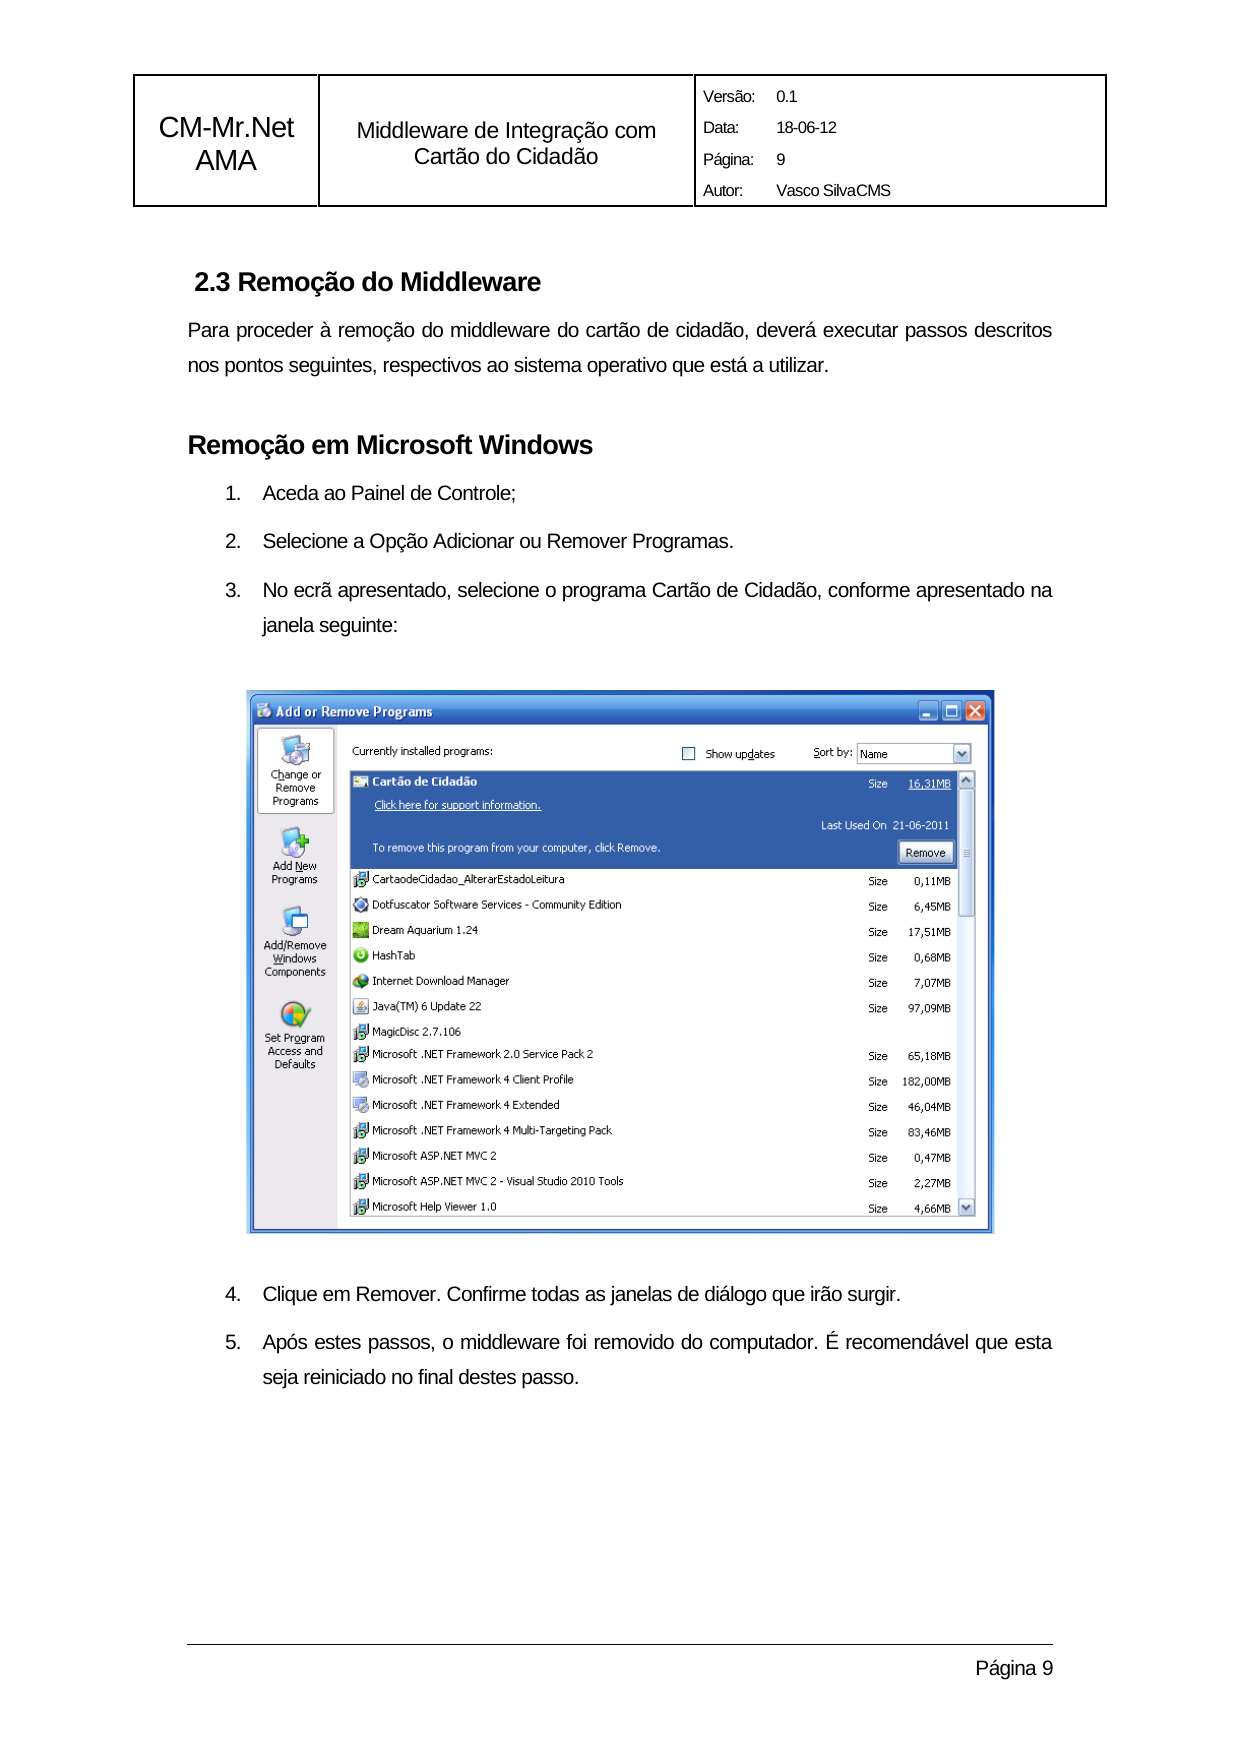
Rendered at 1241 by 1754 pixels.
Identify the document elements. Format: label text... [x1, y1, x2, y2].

subtitle Remoção em Microsoft Windows [187, 430, 1053, 460]
list Após estes passos, o middleware foi removido do computador. É recomendável que esta seja reiniciado no final destes passo. [225, 1330, 1053, 1389]
picture [246, 690, 995, 1234]
list Clique em Remover. Confirme todas as janelas de diálogo que irão surgir. [225, 1282, 1053, 1306]
text Para proceder à remoção do middleware do cartão de cidadão, deverá executar passos descritos nos pontos seguintes, respectivos ao sistema operativo que está a utilizar. [187, 318, 1053, 377]
list Aceda ao Painel de Controle; [225, 482, 1053, 505]
subtitle Remoção do Middleware [187, 267, 1053, 297]
list No ecrã apresentado, selecione o programa Cartão de Cidadão, conforme apresentado na janela seguinte: [225, 578, 1053, 1257]
list Selecione a Opção Adicionar ou Remover Programas. [225, 530, 1053, 553]
